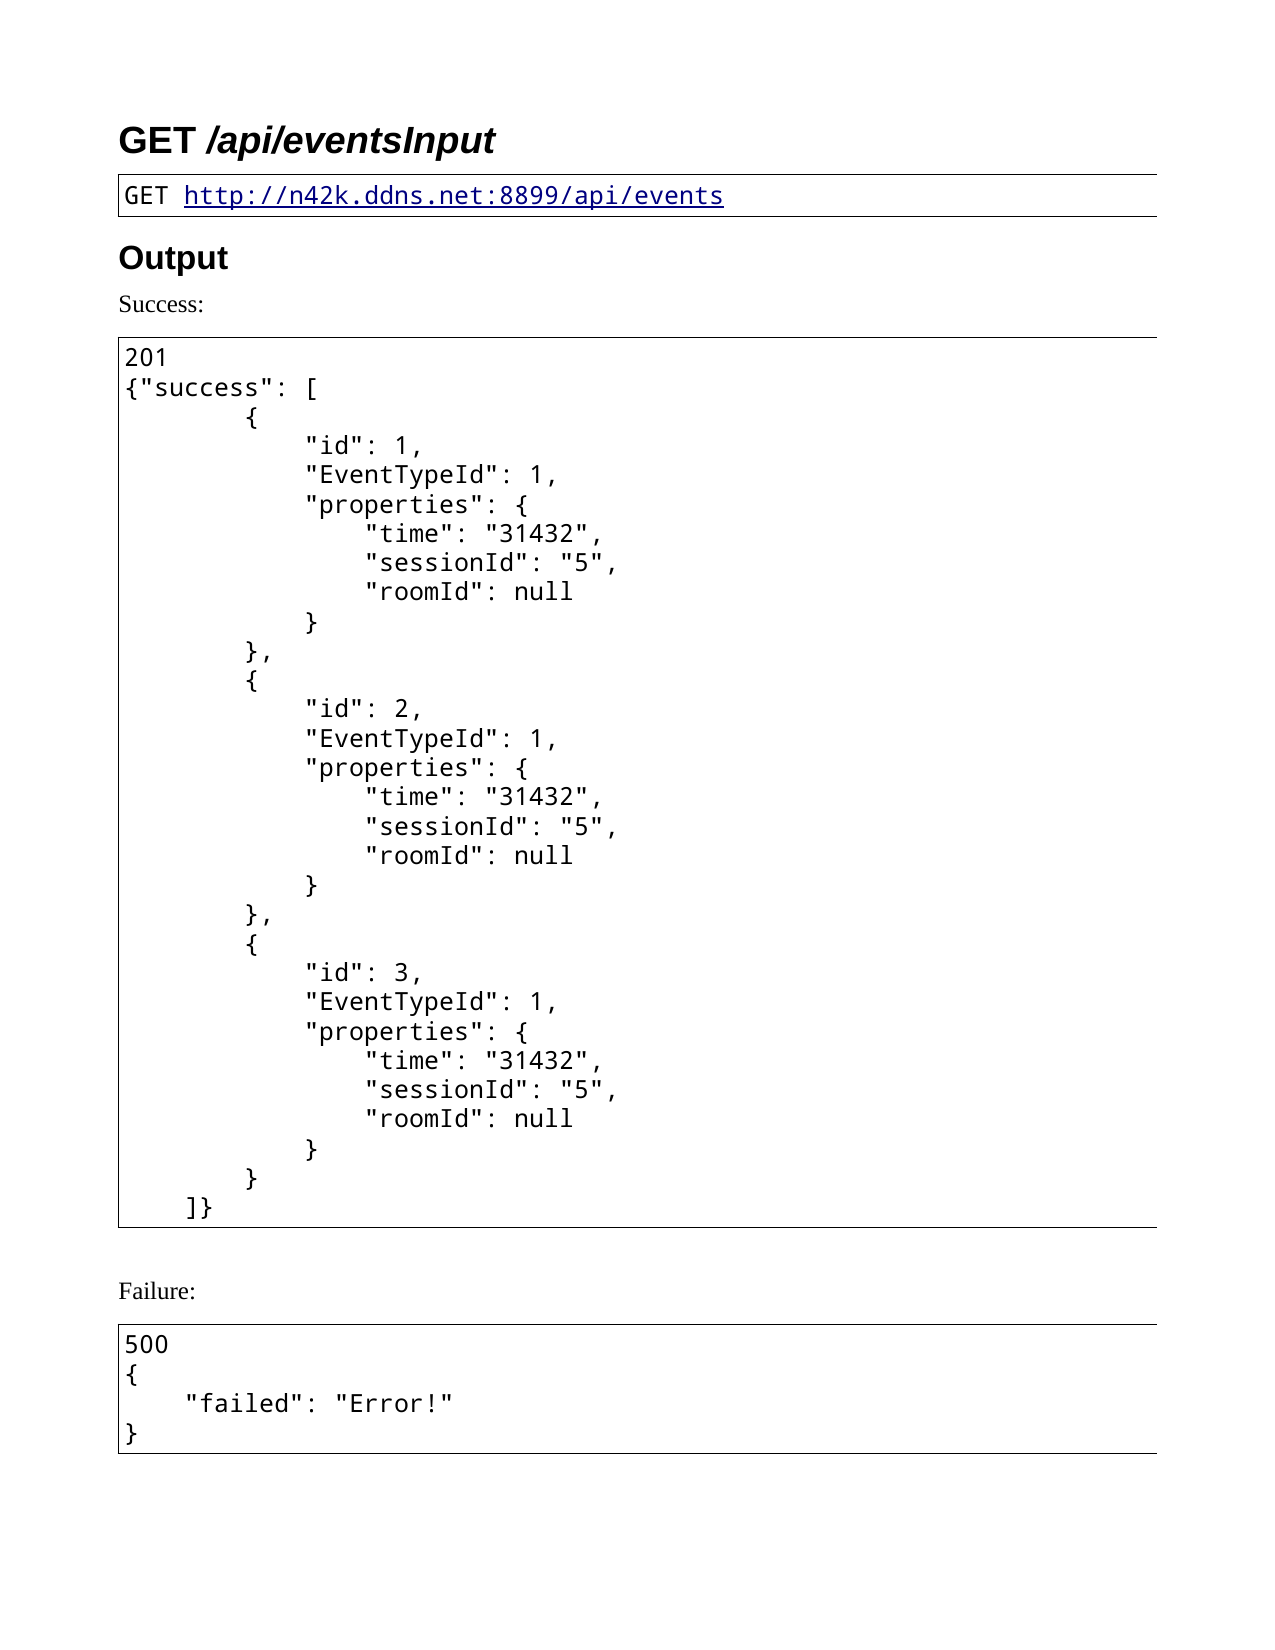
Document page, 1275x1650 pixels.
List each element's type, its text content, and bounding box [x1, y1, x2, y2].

subtitle Output [118, 238, 1157, 277]
table_header 201 {"success": [ { "id": 1, "EventTypeId": 1, "properties": { "time": "31432", "sessionId": "5", "roomId": null } }, { "id": 2, "EventTypeId": 1, "properties": { "time": "31432", "sessionId": "5", "roomId": null } }, { "id": 3, "EventTypeId": 1, "properties": { "time": "31432", "sessionId": "5", "roomId": null } } ]} [119, 338, 1157, 1227]
text Success: [118, 289, 1157, 318]
table_header GET http://n42k.ddns.net:8899/api/events [119, 175, 1157, 216]
subtitle GET /api/eventsInput [118, 118, 1157, 162]
table_header 500 { "failed": "Error!" } [119, 1325, 1157, 1453]
text Failure: [118, 1276, 1157, 1305]
